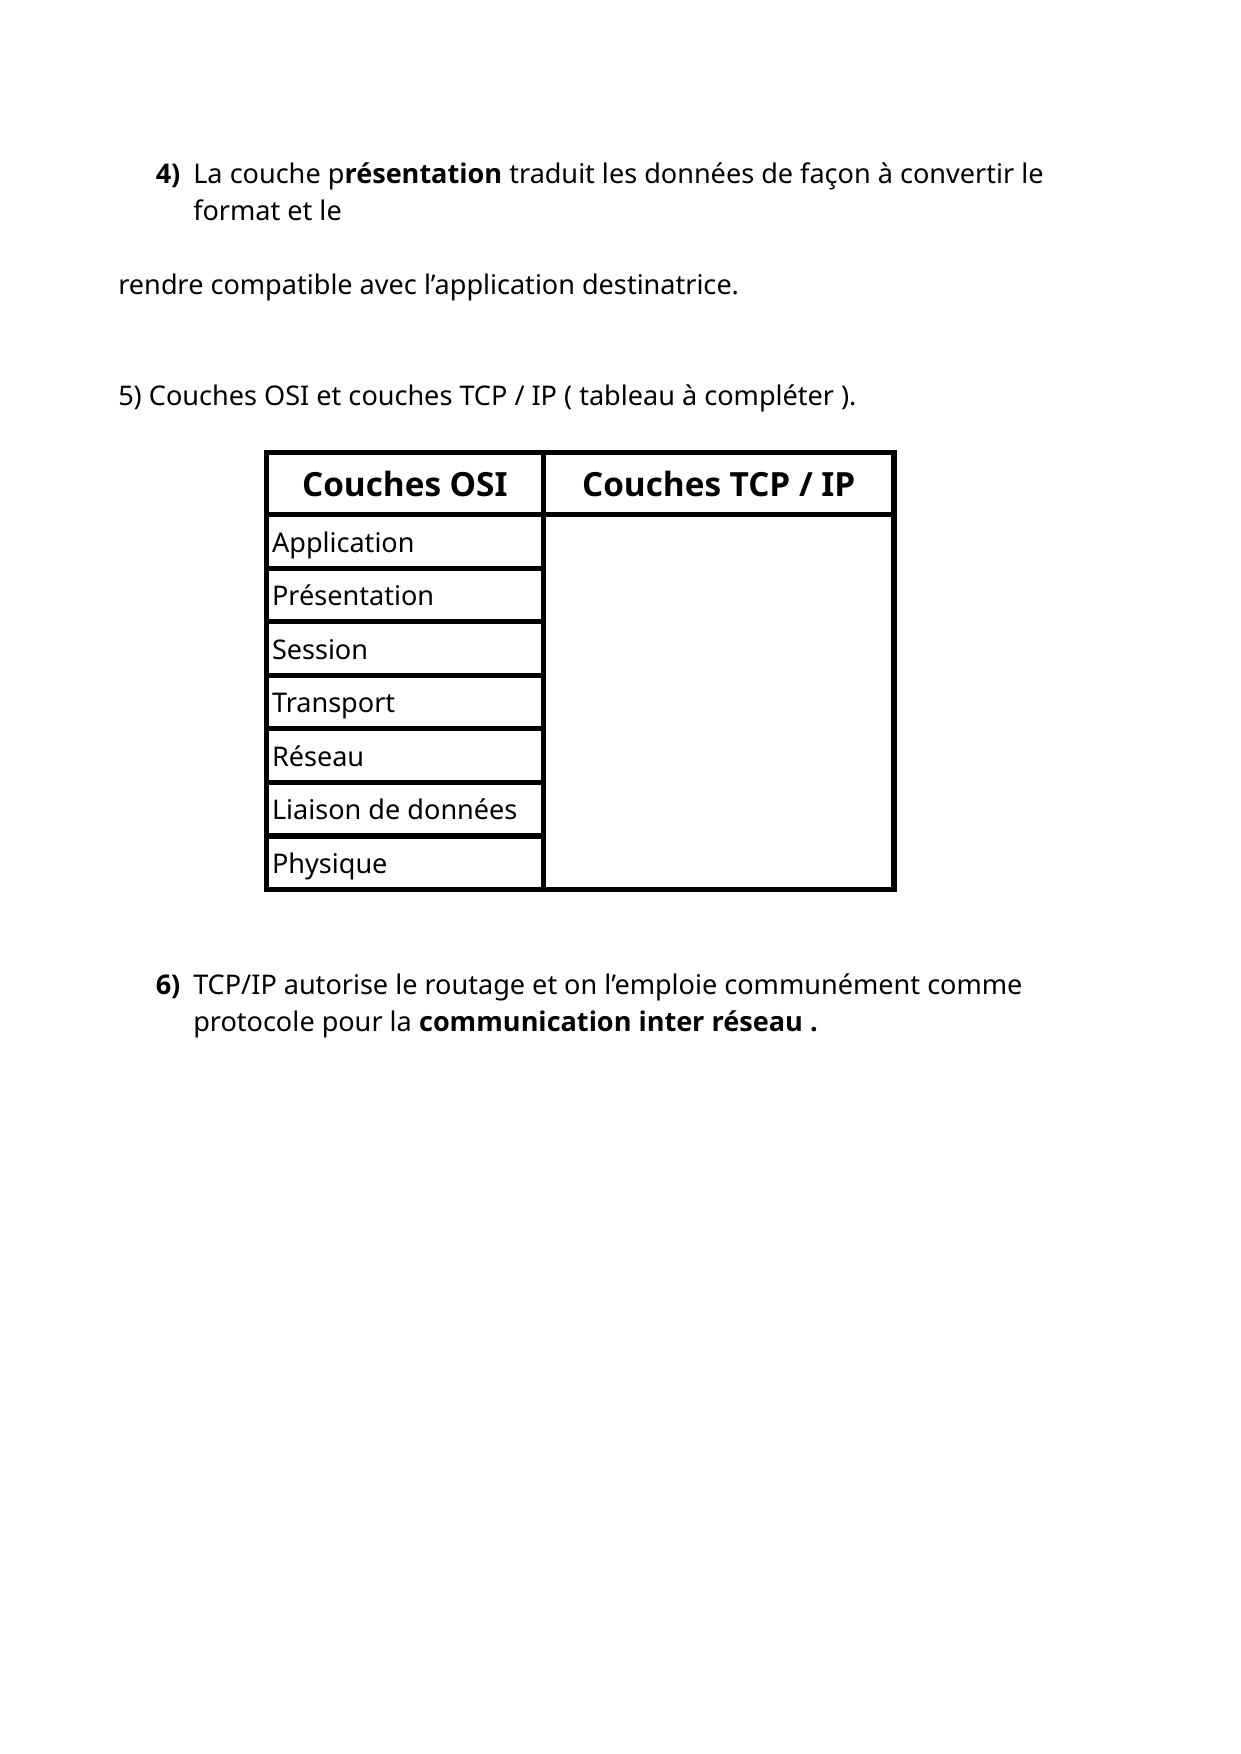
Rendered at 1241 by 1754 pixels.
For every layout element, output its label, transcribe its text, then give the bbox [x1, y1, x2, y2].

text 5) Couches OSI et couches TCP / IP ( tableau à compléter ). [118, 376, 1122, 413]
table_cell [546, 517, 891, 887]
list TCP/IP autorise le routage et on l’emploie communément comme protocole pour la communication inter réseau . [156, 966, 1122, 1039]
table_cell Liaison de données [269, 785, 541, 833]
table_header Couches TCP / IP [546, 455, 891, 512]
table_cell Réseau [269, 731, 541, 780]
list La couche présentation traduit les données de façon à convertir le format et le [156, 155, 1122, 229]
table_cell Transport [269, 678, 541, 726]
text rendre compatible avec l’application destinatrice. [118, 266, 1122, 302]
table_cell Session [269, 624, 541, 673]
table_cell Physique [269, 839, 541, 887]
table_cell Présentation [269, 571, 541, 619]
table_cell Application [269, 517, 541, 566]
table_header Couches OSI [269, 455, 541, 512]
